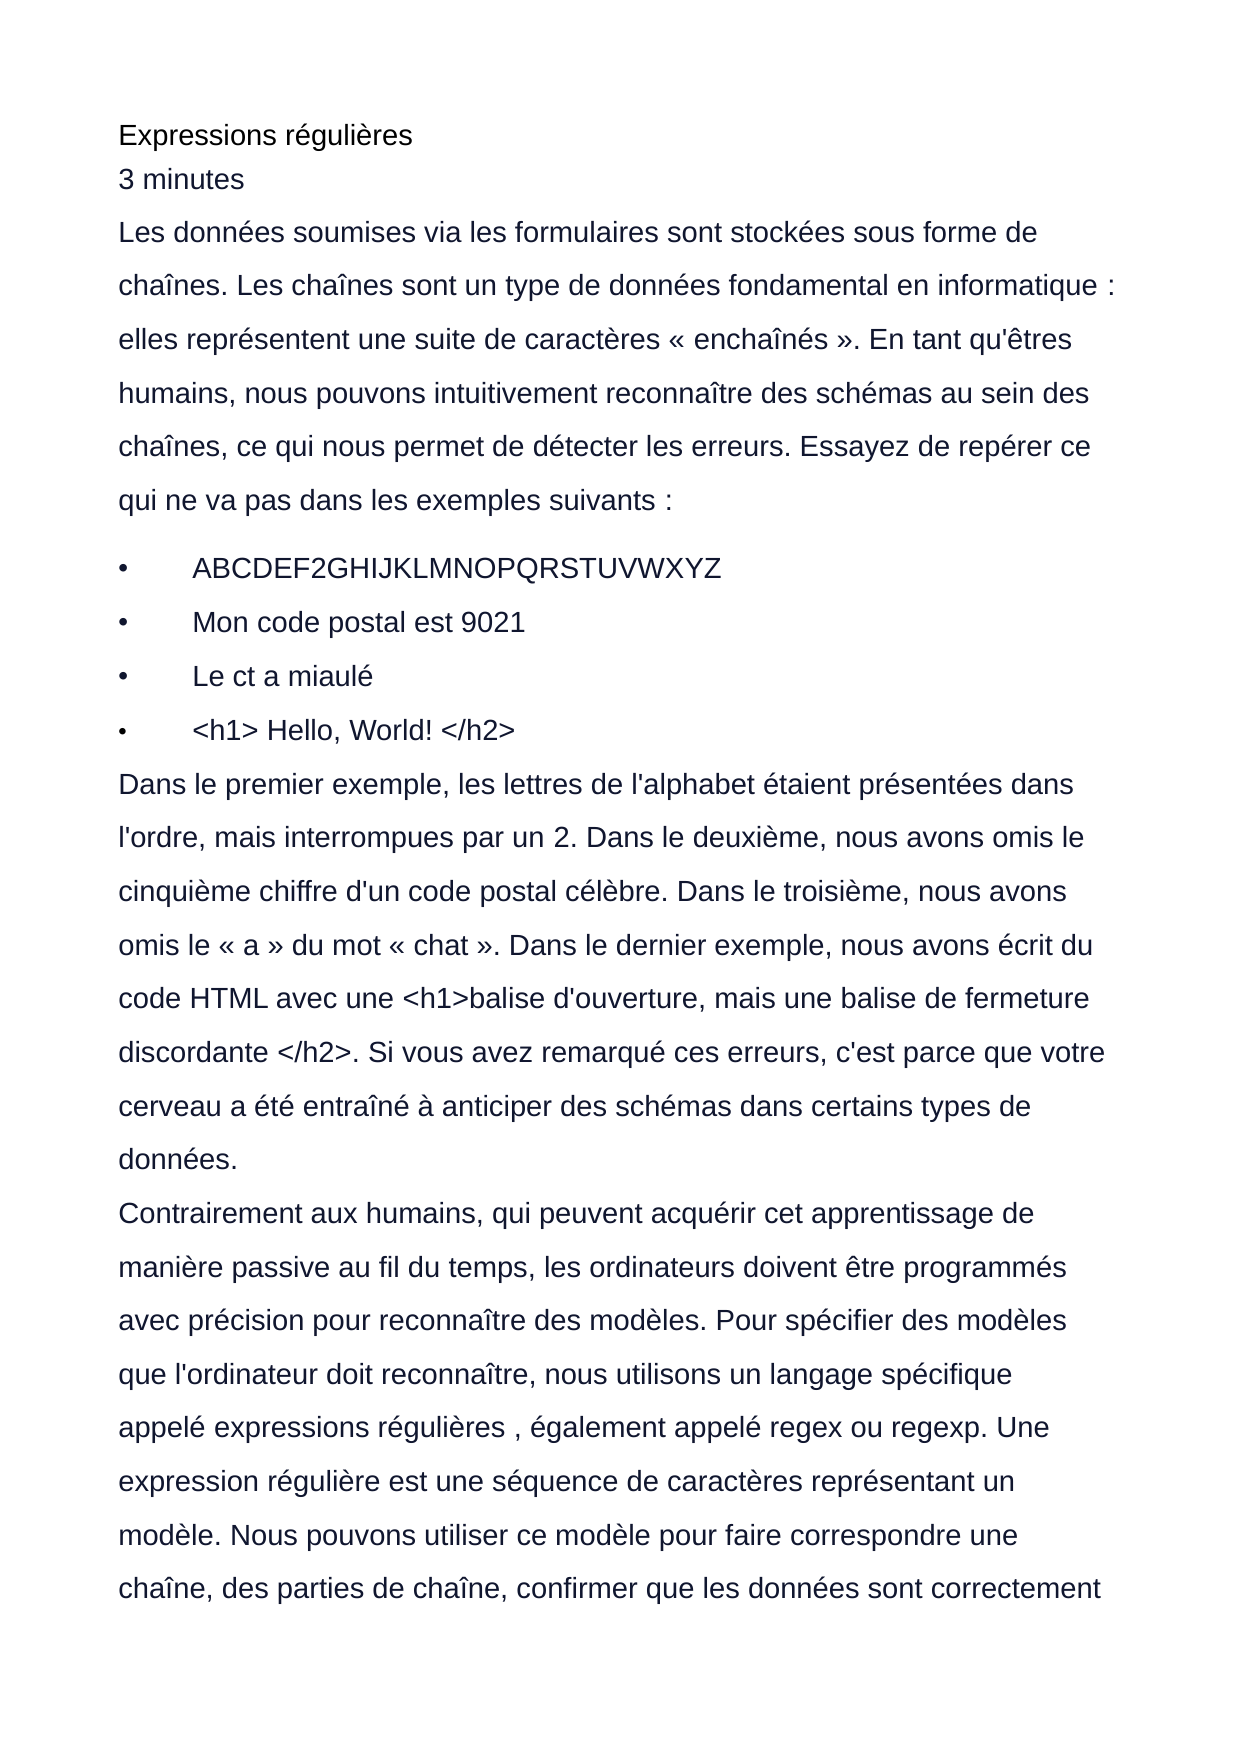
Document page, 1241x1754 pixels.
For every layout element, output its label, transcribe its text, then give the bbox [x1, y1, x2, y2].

text 3 minutes [118, 162, 1122, 195]
list Le ct a miaulé [118, 659, 1122, 693]
text Contrairement aux humains, qui peuvent acquérir cet apprentissage de manière passive au fil du temps, les ordinateurs doivent être programmés avec précision pour reconnaître des modèles. Pour spécifier des modèles que l'ordinateur doit reconnaître, nous utilisons un langage spécifique appelé expressions régulières , également appelé regex ou regexp. Une expression régulière est une séquence de caractères représentant un modèle. Nous pouvons utiliser ce modèle pour faire correspondre une chaîne, des parties de chaîne, confirmer que les données sont correctement [118, 1196, 1122, 1605]
text Les données soumises via les formulaires sont stockées sous forme de chaînes. Les chaînes sont un type de données fondamental en informatique : elles représentent une suite de caractères « enchaînés ». En tant qu'êtres humains, nous pouvons intuitivement reconnaître des schémas au sein des chaînes, ce qui nous permet de détecter les erreurs. Essayez de repérer ce qui ne va pas dans les exemples suivants : [118, 215, 1122, 517]
text Dans le premier exemple, les lettres de l'alphabet étaient présentées dans l'ordre, mais interrompues par un 2. Dans le deuxième, nous avons omis le cinquième chiffre d'un code postal célèbre. Dans le troisième, nous avons omis le « a » du mot « chat ». Dans le dernier exemple, nous avons écrit du code HTML avec une <h1>balise d'ouverture, mais une balise de fermeture discordante </h2>. Si vous avez remarqué ces erreurs, c'est parce que votre cerveau a été entraîné à anticiper des schémas dans certains types de données. [118, 767, 1122, 1176]
subtitle Expressions régulières [118, 118, 1122, 152]
list Mon code postal est 9021 [118, 605, 1122, 639]
list ABCDEF2GHIJKLMNOPQRSTUVWXYZ [118, 551, 1122, 585]
list <h1> Hello, World! </h2> [118, 713, 1122, 747]
